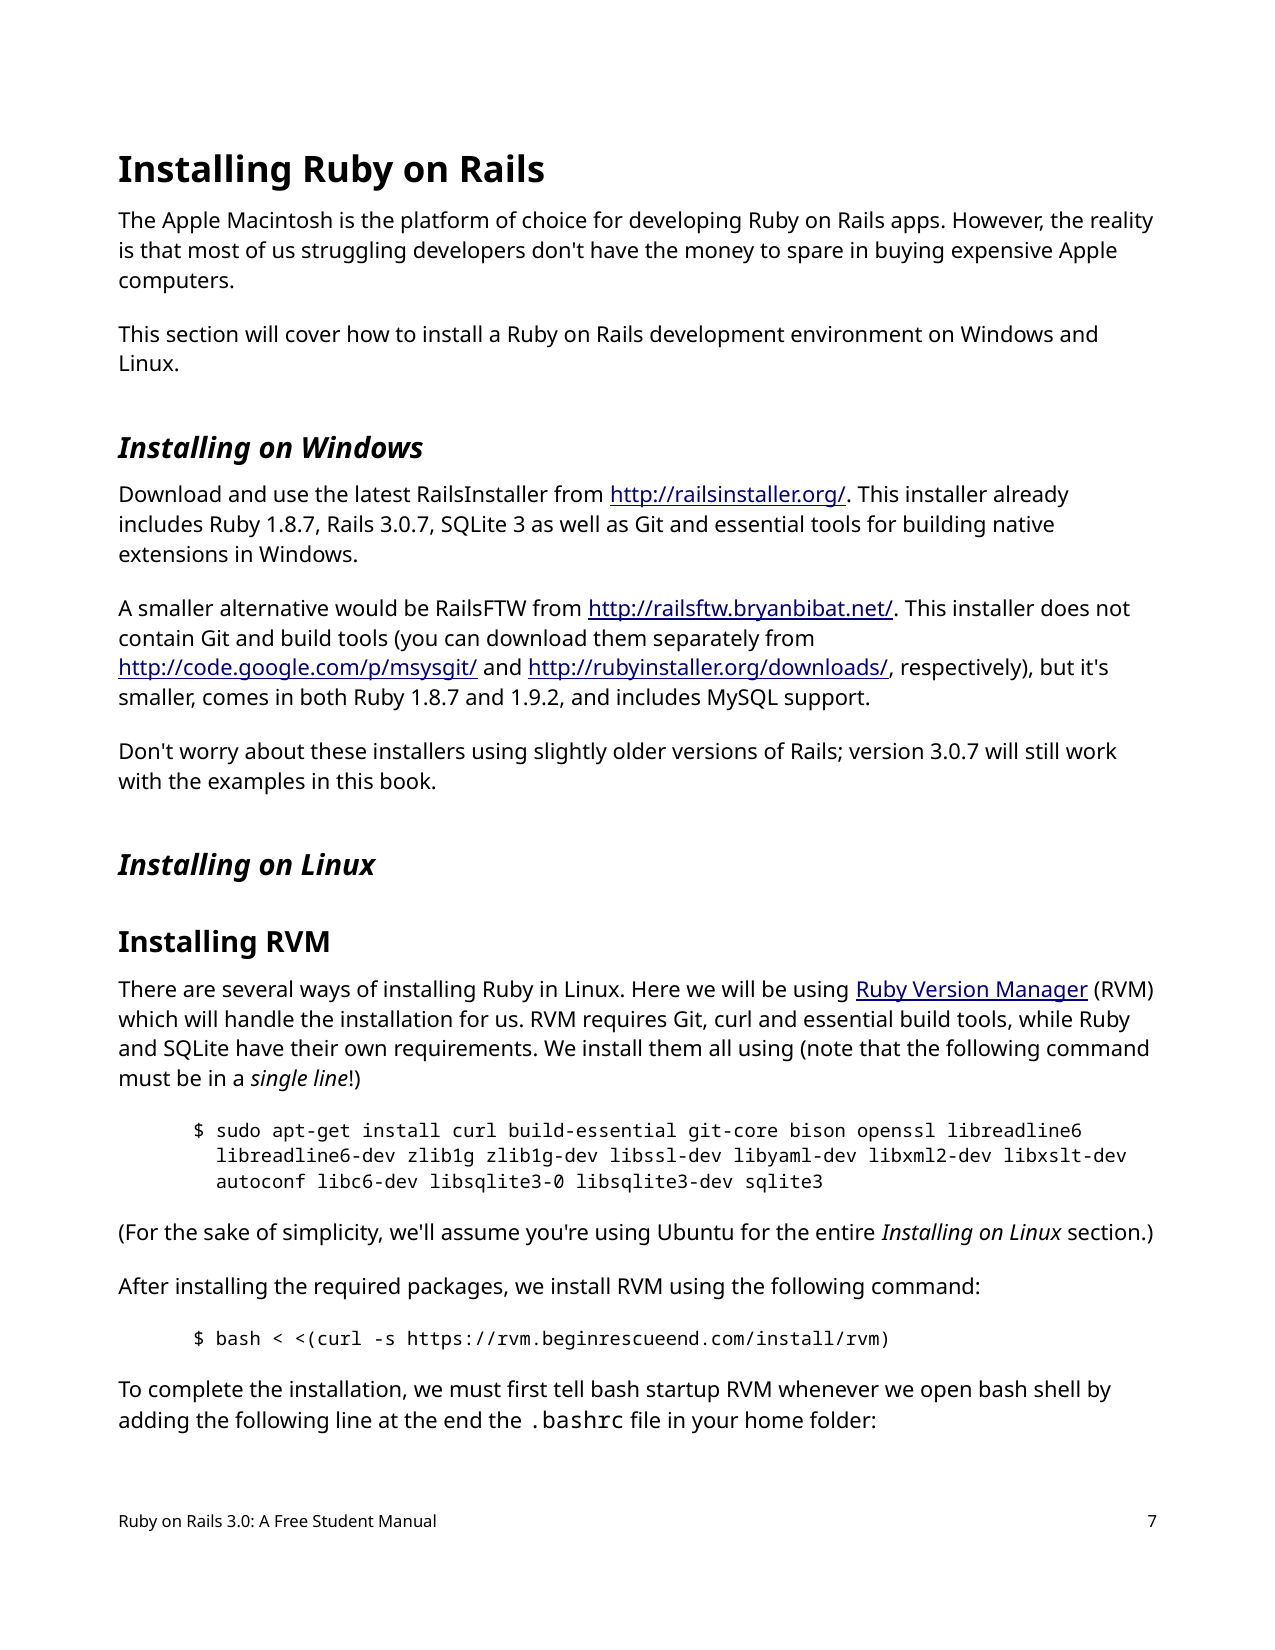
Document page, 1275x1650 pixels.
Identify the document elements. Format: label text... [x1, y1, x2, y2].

subtitle Installing RVM [118, 922, 1157, 961]
subtitle Installing on Linux [118, 844, 1157, 884]
text There are several ways of installing Ruby in Linux. Here we will be using Ruby Version Manager (RVM) which will handle the installation for us. RVM requires Git, curl and essential build tools, while Ruby and SQLite have their own requirements. We install them all using (note that the following command must be in a single line!) [118, 974, 1157, 1093]
text (For the sake of simplicity, we'll assume you're using Ubuntu for the entire Installing on Linux section.) [118, 1217, 1157, 1247]
text $ bash < <(curl -s https://rvm.beginrescueend.com/install/rvm) [193, 1325, 1157, 1350]
text $ sudo apt-get install curl build-essential git-core bison openssl libreadline6 libreadline6-dev zlib1g zlib1g-dev libssl-dev libyaml-dev libxml2-dev libxslt-dev autoconf libc6-dev libsqlite3-0 libsqlite3-dev sqlite3 [193, 1117, 1157, 1193]
text To complete the installation, we must first tell bash startup RVM whenever we open bash shell by adding the following line at the end the .bashrc file in your home folder: [118, 1374, 1157, 1435]
subtitle Installing on Windows [118, 427, 1157, 467]
text A smaller alternative would be RailsFTW from http://railsftw.bryanbibat.net/. This installer does not contain Git and build tools (you can download them separately from http://code.google.com/p/msysgit/ and http://rubyinstaller.org/downloads/, respectively), but it's smaller, comes in both Ruby 1.8.7 and 1.9.2, and includes MySQL support. [118, 593, 1157, 712]
text The Apple Macintosh is the platform of choice for developing Ruby on Rails apps. However, the reality is that most of us struggling developers don't have the money to spare in buying expensive Apple computers. [118, 205, 1157, 295]
subtitle Installing Ruby on Rails [118, 143, 1157, 193]
text Download and use the latest RailsInstaller from http://railsinstaller.org/. This installer already includes Ruby 1.8.7, Rails 3.0.7, SQLite 3 as well as Git and essential tools for building native extensions in Windows. [118, 479, 1157, 569]
text Don't worry about these installers using slightly older versions of Rails; version 3.0.7 will still work with the examples in this book. [118, 736, 1157, 795]
text After installing the required packages, we install RVM using the following command: [118, 1271, 1157, 1301]
text This section will cover how to install a Ruby on Rails development environment on Windows and Linux. [118, 319, 1157, 378]
